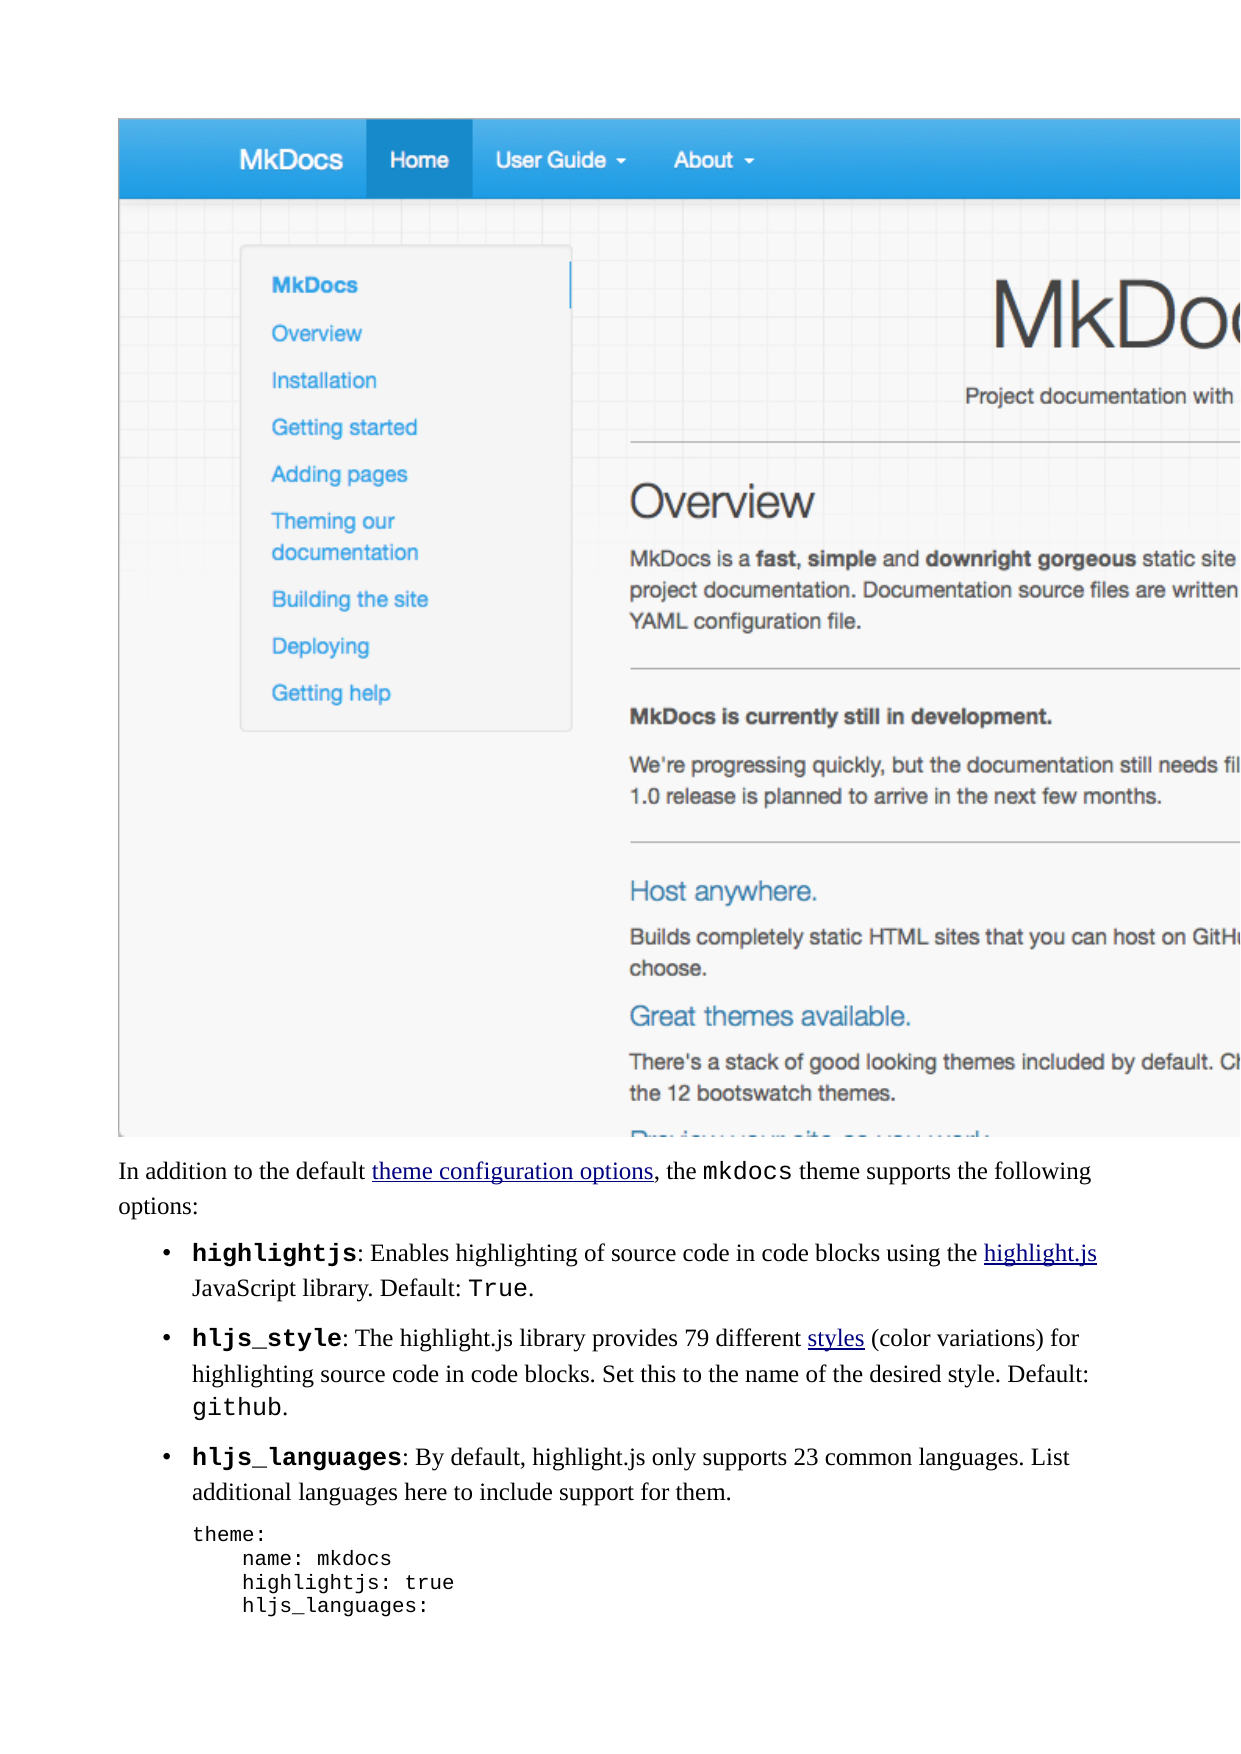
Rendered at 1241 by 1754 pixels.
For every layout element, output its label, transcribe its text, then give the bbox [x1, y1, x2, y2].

list hljs_style: The highlight.js library provides 79 different styles (color variations) for highlighting source code in code blocks. Set this to the name of the desired style. Default: github. [162, 1323, 1122, 1422]
picture [118, 118, 1241, 1137]
list name: mkdocs [162, 1548, 1122, 1572]
list highlightjs: true [162, 1572, 1122, 1595]
list hljs_languages: By default, highlight.js only supports 23 common languages. List additional languages here to include support for them. [162, 1442, 1122, 1506]
list theme: [162, 1524, 1122, 1548]
list hljs_languages: [162, 1595, 1122, 1619]
list highlightjs: Enables highlighting of source code in code blocks using the highlight.js JavaScript library. Default: True. [162, 1238, 1122, 1304]
text In addition to the default theme configuration options, the mkdocs theme supports the following options: [118, 1156, 1122, 1219]
